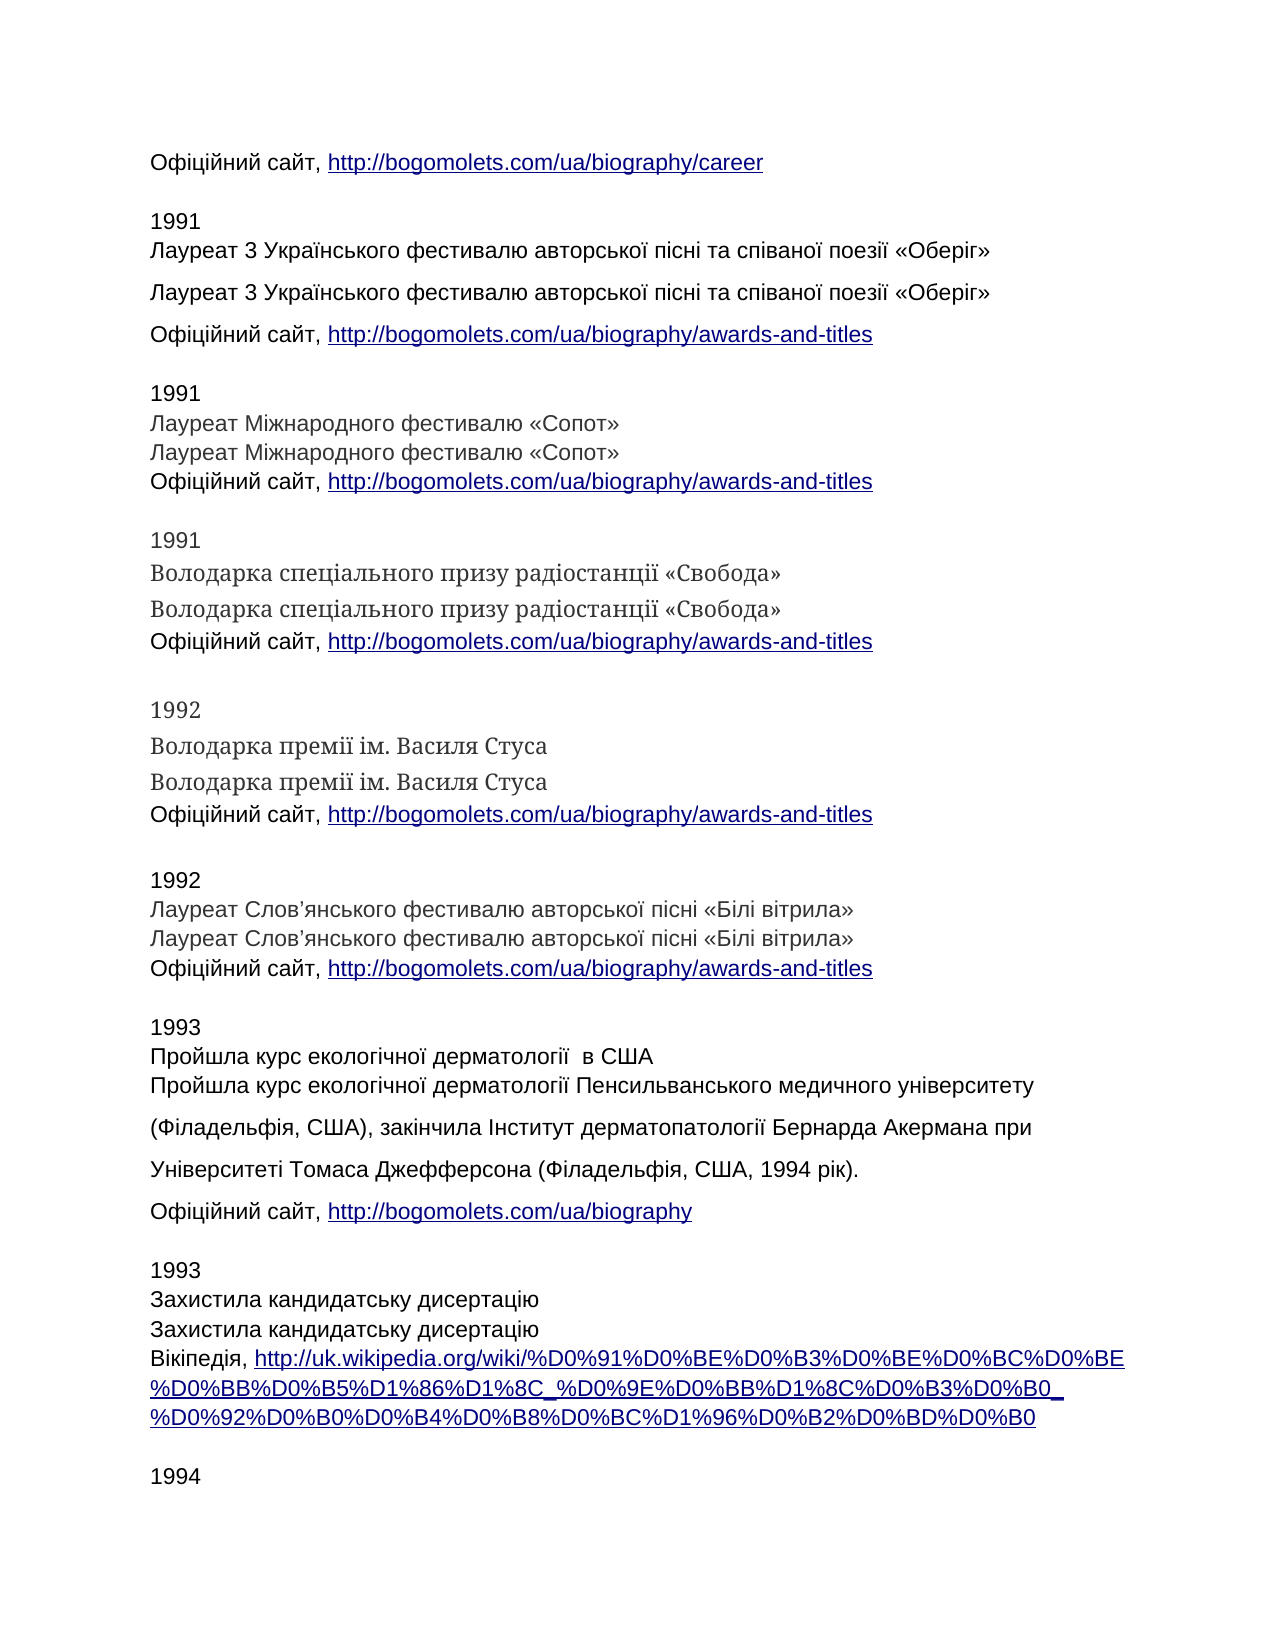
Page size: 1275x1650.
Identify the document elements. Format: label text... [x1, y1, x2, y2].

text Офіційний сайт, http://bogomolets.com/ua/biography/awards-and-titles [150, 956, 1125, 981]
text 1994 [150, 1463, 1125, 1489]
text 1993 [150, 1014, 1125, 1040]
text Лауреат Слов’янського фестивалю авторської пісні «Білі вітрила» [150, 897, 1125, 922]
text 1992 [150, 867, 1125, 893]
text Володарка спеціального призу радіостанції «Свобода» [150, 593, 1125, 624]
text Володарка премії ім. Василя Стуса [150, 766, 1125, 797]
text Володарка спеціального призу радіостанції «Свобода» [150, 557, 1125, 588]
text Офіційний сайт, http://bogomolets.com/ua/biography/career [150, 150, 1125, 176]
text Захистила кандидатську дисертацію [150, 1287, 1125, 1313]
text Захистила кандидатську дисертацію [150, 1316, 1125, 1342]
text Лауреат Міжнародного фестивалю «Сопот» [150, 439, 1125, 465]
text Пройшла курс екологічної дерматології Пенсильванського медичного університету (Філадельфія, США), закінчила Інститут дерматопатології Бернарда Акермана при Університеті Томаса Джефферсона (Філадельфія, США, 1994 рік). [150, 1073, 1125, 1183]
text 1991 [150, 528, 1125, 553]
text Офіційний сайт, http://bogomolets.com/ua/biography/awards-and-titles [150, 322, 1125, 348]
text Лауреат Міжнародного фестивалю «Сопот» [150, 410, 1125, 436]
text Лауреат 3 Українського фестивалю авторської пісні та співаної поезії «Оберіг» [150, 280, 1125, 306]
text Офіційний сайт, http://bogomolets.com/ua/biography/awards-and-titles [150, 469, 1125, 494]
text 1992 [150, 694, 1125, 726]
text 1993 [150, 1258, 1125, 1283]
text Лауреат 3 Українського фестивалю авторської пісні та співаної поезії «Оберіг» [150, 238, 1125, 264]
text 1991 [150, 209, 1125, 234]
text Офіційний сайт, http://bogomolets.com/ua/biography [150, 1199, 1125, 1224]
text Офіційний сайт, http://bogomolets.com/ua/biography/awards-and-titles [150, 802, 1125, 828]
text Пройшла курс екологічної дерматології в США [150, 1044, 1125, 1069]
text Вікіпедія, http://uk.wikipedia.org/wiki/%D0%91%D0%BE%D0%B3%D0%BE%D0%BC%D0%BE%D0%BB%D0%B5%D1%86%D1%8C_%D0%9E%D0%BB%D1%8C%D0%B3%D0%B0_%D0%92%D0%B0%D0%B4%D0%B8%D0%BC%D1%96%D0%B2%D0%BD%D0%B0 [150, 1346, 1125, 1430]
text Володарка премії ім. Василя Стуса [150, 730, 1125, 761]
text Офіційний сайт, http://bogomolets.com/ua/biography/awards-and-titles [150, 629, 1125, 654]
text 1991 [150, 381, 1125, 406]
text Лауреат Слов’янського фестивалю авторської пісні «Білі вітрила» [150, 926, 1125, 952]
